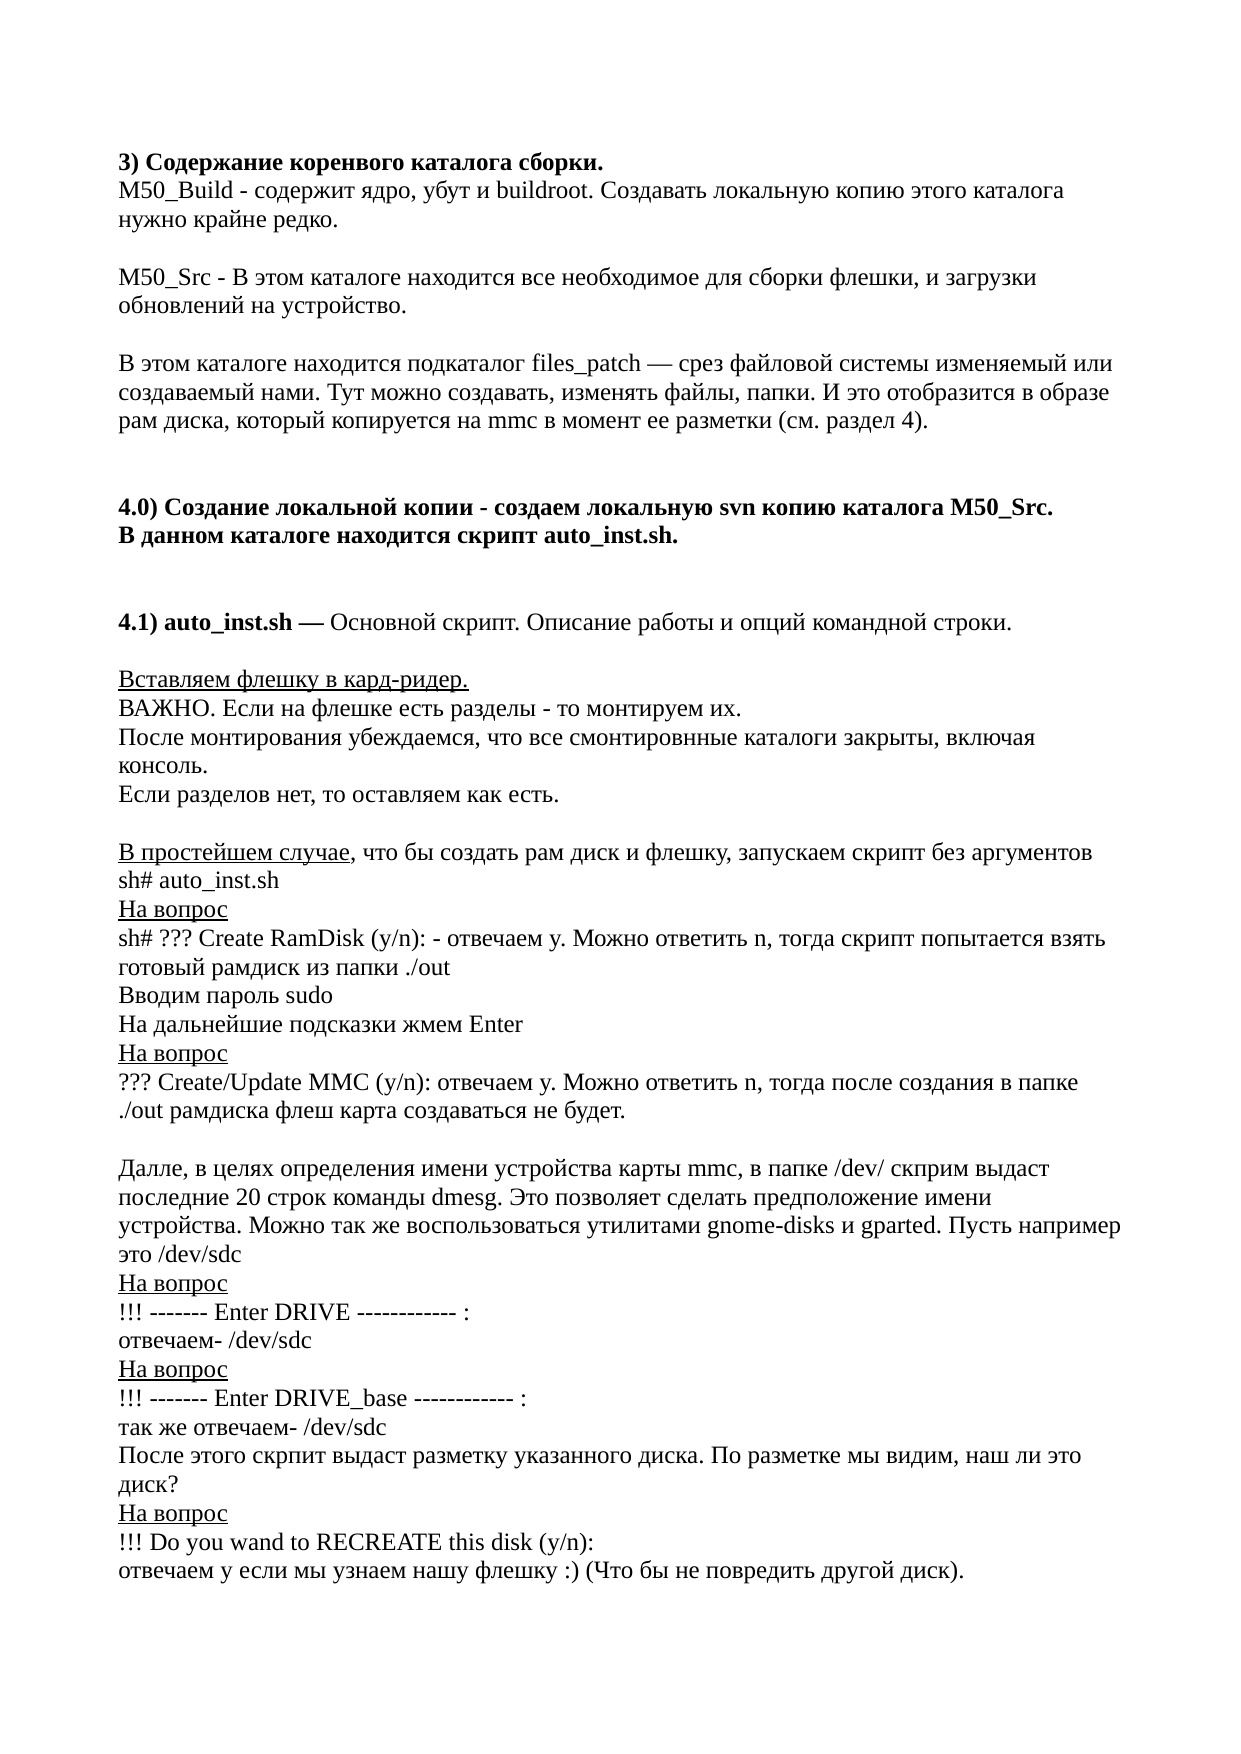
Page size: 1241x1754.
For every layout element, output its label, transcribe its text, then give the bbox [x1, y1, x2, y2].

text ??? Create/Update MMC (y/n): отвечаем y. Можно ответить n, тогда после создания в папке ./out рамдиска флеш карта создаваться не будет. [118, 1067, 1122, 1124]
text M50_Src - В этом каталоге находится все необходимое для сборки флешки, и загрузки обновлений на устройство. [118, 262, 1122, 319]
text ВАЖНО. Если на флешке есть разделы - то монтируем их. [118, 693, 1122, 722]
text После монтирования убеждаемся, что все смонтировнные каталоги закрыты, включая консоль. [118, 722, 1122, 779]
text !!! Do you wand to RECREATE this disk (y/n): [118, 1527, 1122, 1556]
text На вопрос [118, 1038, 1122, 1067]
text В данном каталоге находится скрипт auto_inst.sh. [118, 521, 1122, 549]
text На вопрос [118, 1354, 1122, 1383]
text sh# ??? Create RamDisk (y/n): - отвечаем y. Можно ответить n, тогда скрипт попытается взять готовый рамдиск из папки ./out [118, 923, 1122, 981]
text На вопрос [118, 894, 1122, 923]
text !!! ------- Enter DRIVE ------------ : [118, 1297, 1122, 1326]
text sh# auto_inst.sh [118, 866, 1122, 894]
text На вопрос [118, 1268, 1122, 1297]
text M50_Build - содержит ядро, убут и buildroot. Создавать локальную копию этого каталога нужно крайне редко. [118, 176, 1122, 233]
text 4.0) Создание локальной копии - создаем локальную svn копию каталога M50_Src. [118, 492, 1122, 521]
text Если разделов нет, то оставляем как есть. [118, 779, 1122, 808]
text так же отвечаем- /dev/sdc [118, 1412, 1122, 1441]
text 4.1) auto_inst.sh — Основной скрипт. Описание работы и опций командной строки. [118, 607, 1122, 636]
text !!! ------- Enter DRIVE_base ------------ : [118, 1383, 1122, 1412]
text Далле, в целях определения имени устройства карты mmc, в папке /dev/ скприм выдаст последние 20 строк команды dmesg. Это позволяет сделать предположение имени устройства. Можно так же воспользоваться утилитами gnome-disks и gparted. Пусть например это /dev/sdc [118, 1153, 1122, 1268]
text В этом каталоге находится подкаталог files_patch — срез файловой системы изменяемый или создаваемый нами. Тут можно создавать, изменять файлы, папки. И это отобразится в образе рам диска, который копируется на mmc в момент ее разметки (см. раздел 4). [118, 348, 1122, 434]
text В простейшем случае, что бы создать рам диск и флешку, запускаем скрипт без аргументов [118, 837, 1122, 866]
text На дальнейшие подсказки жмем Enter [118, 1009, 1122, 1038]
text отвечаем- /dev/sdc [118, 1326, 1122, 1354]
text 3) Содержание коренвого каталога сборки. [118, 147, 1122, 176]
text Вводим пароль sudo [118, 981, 1122, 1009]
text Вставляем флешку в кард-ридер. [118, 664, 1122, 693]
text отвечаем y если мы узнаем нашу флешку :) (Что бы не повредить другой диск). [118, 1556, 1122, 1584]
text После этого скрпит выдаcт разметку указанного диска. По разметке мы видим, наш ли это диск? [118, 1441, 1122, 1498]
text На вопрос [118, 1498, 1122, 1527]
